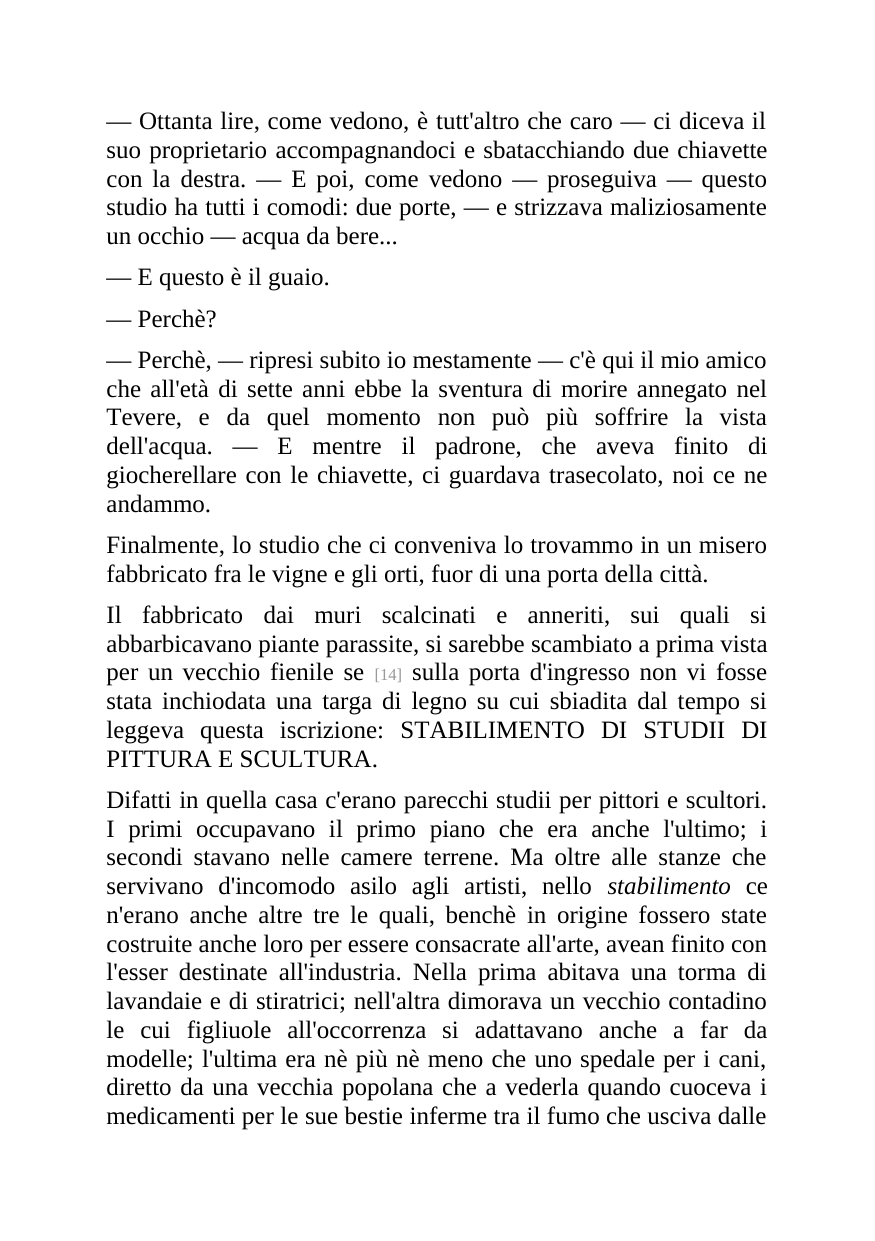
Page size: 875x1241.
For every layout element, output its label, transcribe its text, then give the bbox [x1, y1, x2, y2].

text Il fabbricato dai muri scalcinati e anneriti, sui quali si abbarbicavano piante parassite, si sarebbe scambiato a prima vista per un vecchio fienile se [14] sulla porta d'ingresso non vi fosse stata inchiodata una targa di legno su cui sbiadita dal tempo si leggeva questa iscrizione: STABILIMENTO DI STUDII DI PITTURA E SCULTURA. [106, 600, 768, 772]
text — Ottanta lire, come vedono, è tutt'altro che caro — ci diceva il suo proprietario accompagnandoci e sbatacchiando due chiavette con la destra. — E poi, come vedono — proseguiva — questo studio ha tutti i comodi: due porte, — e strizzava maliziosamente un occhio — acqua da bere... [106, 106, 768, 250]
text — Perchè, — ripresi subito io mestamente — c'è qui il mio amico che all'età di sette anni ebbe la sventura di morire annegato nel Tevere, e da quel momento non può più soffrire la vista dell'acqua. — E mentre il padrone, che aveva finito di giocherellare con le chiavette, ci guardava trasecolato, noi ce ne andammo. [106, 345, 768, 517]
text Finalmente, lo studio che ci conveniva lo trovammo in un misero fabbricato fra le vigne e gli orti, fuor di una porta della città. [106, 530, 768, 587]
text — Perchè? [106, 304, 768, 332]
text Difatti in quella casa c'erano parecchi studii per pittori e scultori. I primi occupavano il primo piano che era anche l'ultimo; i secondi stavano nelle camere terrene. Ma oltre alle stanze che servivano d'incomodo asilo agli artisti, nello stabilimento ce n'erano anche altre tre le quali, benchè in origine fossero state costruite anche loro per essere consacrate all'arte, avean finito con l'esser destinate all'industria. Nella prima abitava una torma di lavandaie e di stiratrici; nell'altra dimorava un vecchio contadino le cui figliuole all'occorrenza si adattavano anche a far da modelle; l'ultima era nè più nè meno che uno spedale per i cani, diretto da una vecchia popolana che a vederla quando cuoceva i medicamenti per le sue bestie inferme tra il fumo che usciva dalle [106, 785, 768, 1130]
text — E questo è il guaio. [106, 262, 768, 291]
